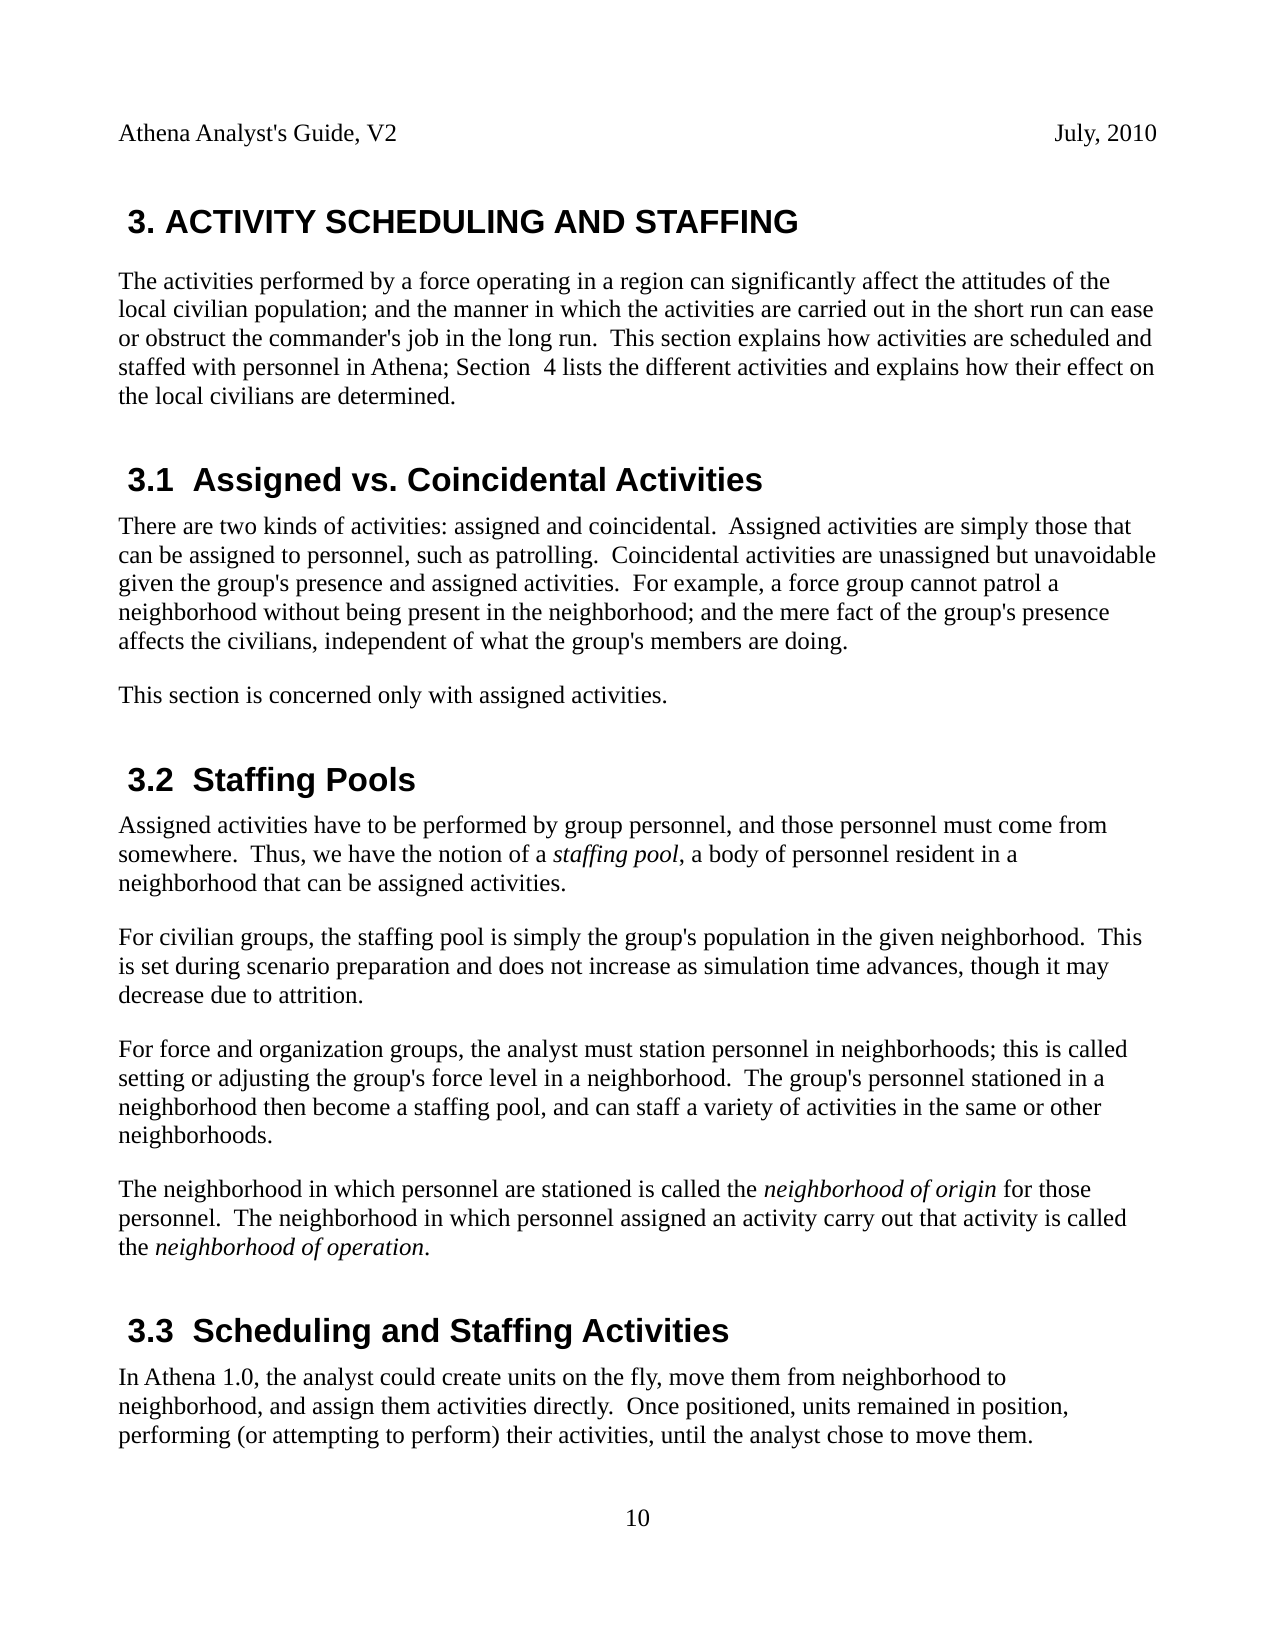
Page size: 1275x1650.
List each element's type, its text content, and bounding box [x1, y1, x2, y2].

text There are two kinds of activities: assigned and coincidental. Assigned activities are simply those that can be assigned to personnel, such as patrolling. Coincidental activities are unassigned but unavoidable given the group's presence and assigned activities. For example, a force group cannot patrol a neighborhood without being present in the neighborhood; and the mere fact of the group's presence affects the civilians, independent of what the group's members are doing. [118, 511, 1157, 655]
subtitle Staffing Pools [118, 759, 1157, 798]
text For civilian groups, the staffing pool is simply the group's population in the given neighborhood. This is set during scenario preparation and does not increase as simulation time advances, though it may decrease due to attrition. [118, 922, 1157, 1008]
text This section is concerned only with assigned activities. [118, 680, 1157, 709]
subtitle Assigned vs. Coincidental Activities [118, 460, 1157, 498]
text The activities performed by a force operating in a region can significantly affect the attitudes of the local civilian population; and the manner in which the activities are carried out in the short run can ease or obstruct the commander's job in the long run. This section explains how activities are scheduled and staffed with personnel in Athena; Section 4. lists the different activities and explains how their effect on the local civilians are determined. [118, 266, 1157, 409]
text In Athena 1.0, the analyst could create units on the fly, move them from neighborhood to neighborhood, and assign them activities directly. Once positioned, units remained in position, performing (or attempting to perform) their activities, until the analyst chose to move them. [118, 1362, 1157, 1448]
subtitle Scheduling and Staffing Activities [118, 1311, 1157, 1350]
text For force and organization groups, the analyst must station personnel in neighborhoods; this is called setting or adjusting the group's force level in a neighborhood. The group's personnel stationed in a neighborhood then become a staffing pool, and can staff a variety of activities in the same or other neighborhoods. [118, 1034, 1157, 1149]
subtitle Activity Scheduling and Staffing [118, 202, 1157, 240]
text The neighborhood in which personnel are stationed is called the neighborhood of origin for those personnel. The neighborhood in which personnel assigned an activity carry out that activity is called the neighborhood of operation. [118, 1174, 1157, 1261]
text Assigned activities have to be performed by group personnel, and those personnel must come from somewhere. Thus, we have the notion of a staffing pool, a body of personnel resident in a neighborhood that can be assigned activities. [118, 811, 1157, 897]
